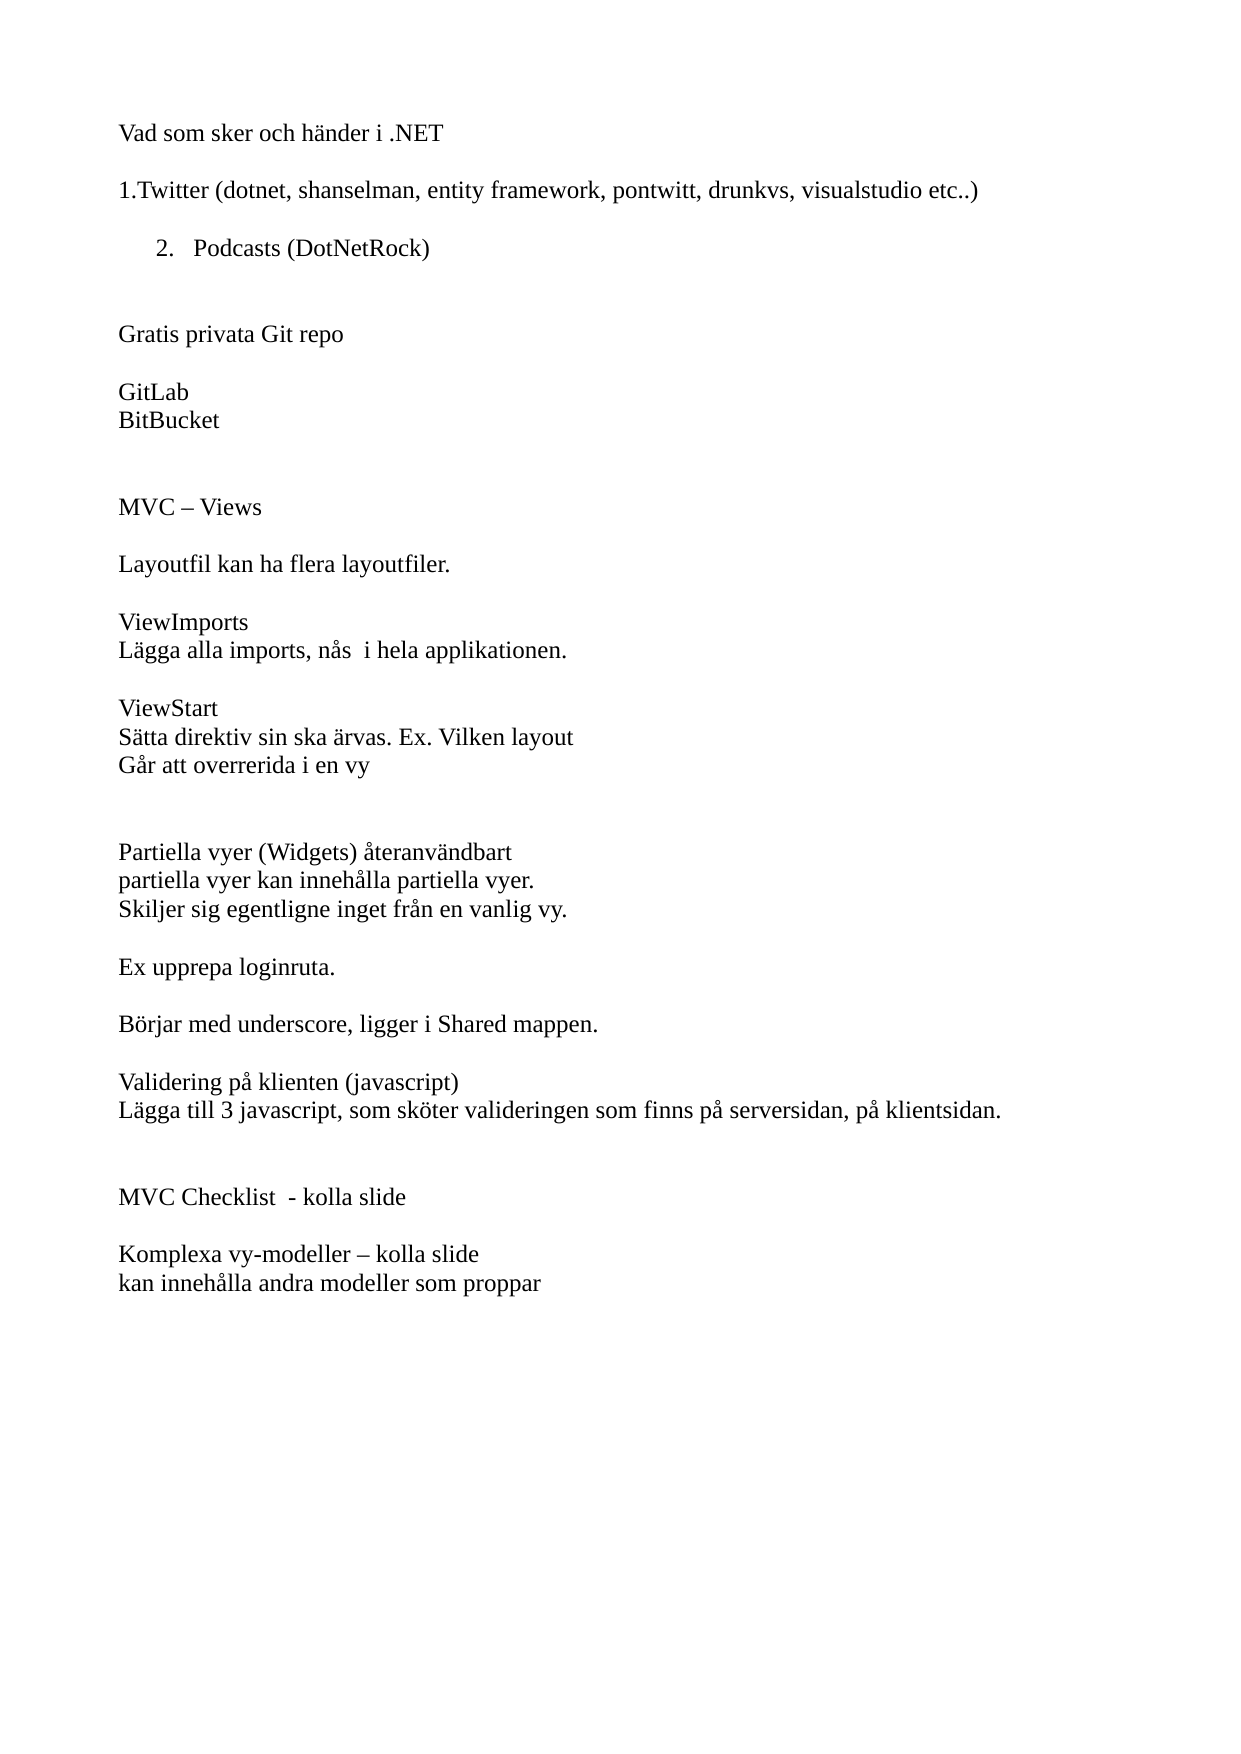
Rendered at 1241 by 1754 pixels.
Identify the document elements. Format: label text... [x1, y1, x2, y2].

text 1.Twitter (dotnet, shanselman, entity framework, pontwitt, drunkvs, visualstudio etc..) [118, 176, 1122, 204]
text Validering på klienten (javascript) [118, 1067, 1122, 1096]
text Sätta direktiv sin ska ärvas. Ex. Vilken layout [118, 722, 1122, 751]
text Börjar med underscore, ligger i Shared mappen. [118, 1009, 1122, 1038]
text Går att overrerida i en vy [118, 751, 1122, 779]
text Skiljer sig egentligne inget från en vanlig vy. [118, 894, 1122, 923]
text ViewImports [118, 607, 1122, 636]
text Vad som sker och händer i .NET [118, 118, 1122, 147]
text Partiella vyer (Widgets) återanvändbart [118, 837, 1122, 866]
list Podcasts (DotNetRock) [156, 233, 1122, 262]
text partiella vyer kan innehålla partiella vyer. [118, 866, 1122, 894]
text Lägga till 3 javascript, som sköter valideringen som finns på serversidan, på klientsidan. [118, 1096, 1122, 1124]
text MVC Checklist - kolla slide [118, 1182, 1122, 1211]
text kan innehålla andra modeller som proppar [118, 1268, 1122, 1297]
text Komplexa vy-modeller – kolla slide [118, 1239, 1122, 1268]
text ViewStart [118, 693, 1122, 722]
text Lägga alla imports, nås i hela applikationen. [118, 636, 1122, 664]
text Gratis privata Git repo [118, 319, 1122, 348]
text Ex upprepa loginruta. [118, 952, 1122, 981]
text BitBucket [118, 406, 1122, 434]
text Layoutfil kan ha flera layoutfiler. [118, 549, 1122, 578]
text GitLab [118, 377, 1122, 406]
text MVC – Views [118, 492, 1122, 521]
